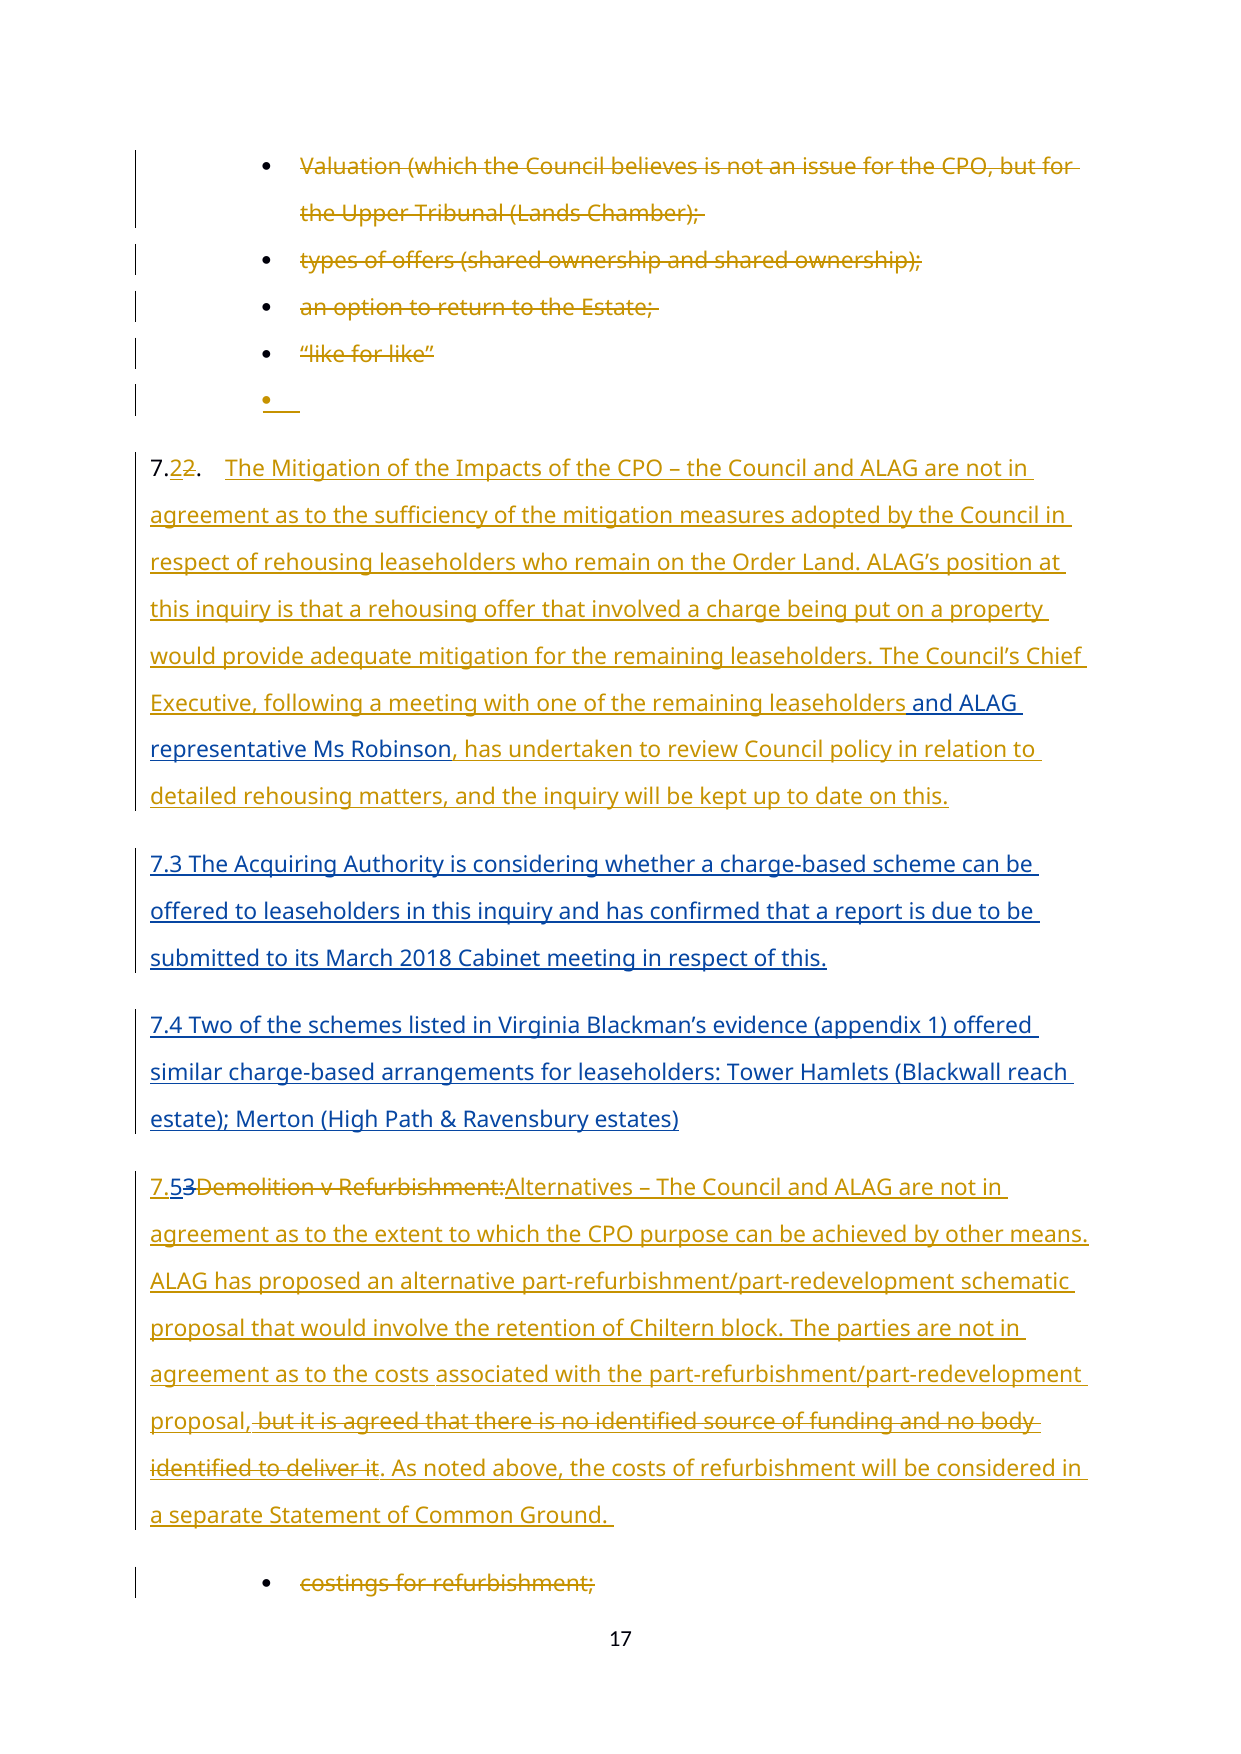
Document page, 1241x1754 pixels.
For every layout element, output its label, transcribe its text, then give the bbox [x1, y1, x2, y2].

text 7.3 The Acquiring Authority is considering whether a charge-based scheme can be offered to leaseholders in this inquiry and has confirmed that a report is due to be submitted to its March 2018 Cabinet meeting in respect of this. [150, 848, 1090, 973]
text 7.4 Two of the schemes listed in Virginia Blackman’s evidence (appendix 1) offered similar charge-based arrangements for leaseholders: Tower Hamlets (Blackwall reach estate); Merton (High Path & Ravensbury estates) [150, 1009, 1090, 1134]
text 7.5Alternatives – The Council and ALAG are not in agreement as to the extent to which the CPO purpose can be achieved by other means. ALAG has proposed an alternative part-refurbishment/part-redevelopment schematic proposal that would involve the retention of Chiltern block. The parties are not in agreement as to the costs associated with the part-refurbishment/part-redevelopment proposal, but it is agreed that there is no identified source of funding and no body identified to deliver it. As noted above, the costs of refurbishment will be considered in a separate Statement of Common Ground. [150, 1171, 1090, 1530]
text 7.2. The Mitigation of the Impacts of the CPO – the Council and ALAG are not in agreement as to the sufficiency of the mitigation measures adopted by the Council in respect of rehousing leaseholders who remain on the Order Land. ALAG’s position at this inquiry is that a rehousing offer that involved a charge being put on a property would provide adequate mitigation for the remaining leaseholders. The Council’s Chief Executive, following a meeting with one of the remaining leaseholders and ALAG representative Ms Robinson, has undertaken to review Council policy in relation to detailed rehousing matters, and the inquiry will be kept up to date on this. [150, 452, 1090, 811]
